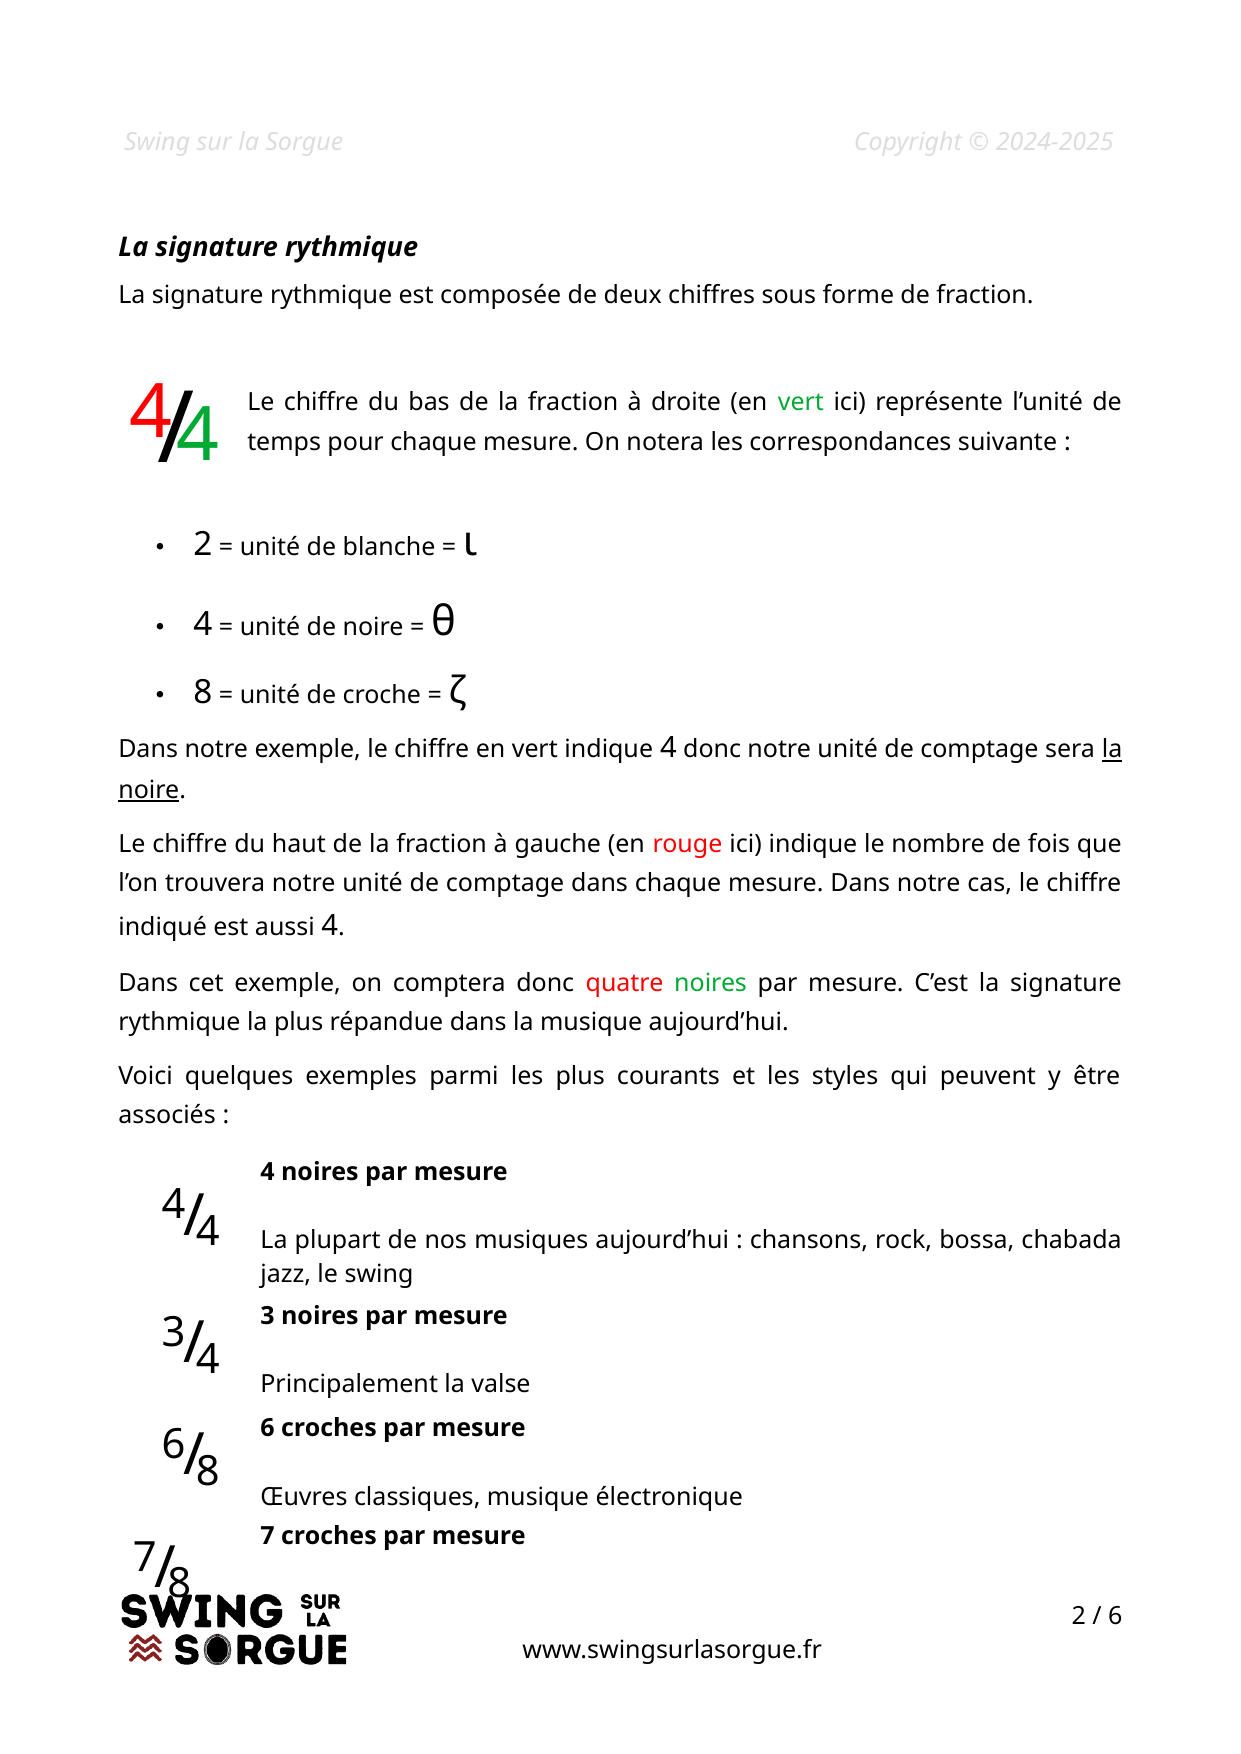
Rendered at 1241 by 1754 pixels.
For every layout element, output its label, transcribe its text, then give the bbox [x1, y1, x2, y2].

picture [121, 1594, 347, 1665]
text Voici quelques exemples parmi les plus courants et les styles qui peuvent y être associés : [118, 1057, 1122, 1131]
table_cell [118, 1517, 260, 1568]
table_cell [118, 1293, 260, 1405]
text Le chiffre du haut de la fraction à gauche (en rouge ici) indique le nombre de fois que l’on trouvera notre unité de comptage dans chaque mesure. Dans notre cas, le chiffre indiqué est aussi 4. [118, 825, 1122, 944]
table_cell [118, 1405, 260, 1517]
text Le chiffre du bas de la fraction à droite (en vert ici) représente l’unité de temps pour chaque mesure. On notera les correspondances suivante : [142, 384, 1122, 457]
table_header [118, 1150, 260, 1292]
text Dans notre exemple, le chiffre en vert indique 4 donc notre unité de comptage sera la noire. [118, 727, 1122, 806]
table_cell 3 noires par mesure Principalement la valse [260, 1293, 1122, 1405]
list 2 = unité de blanche = ι [156, 511, 1122, 568]
text La signature rythmique est composée de deux chiffres sous forme de fraction. [118, 277, 1122, 311]
table_cell 6 croches par mesure Œuvres classiques, musique électronique [260, 1405, 1122, 1517]
subtitle La signature rythmique [118, 227, 1122, 264]
table_cell 7 croches par mesure [260, 1517, 1122, 1568]
list 8 = unité de croche = ζ [156, 671, 1122, 712]
text Dans cet exemple, on comptera donc quatre noires par mesure. C’est la signature rythmique la plus répandue dans la musique aujourd’hui. [118, 964, 1122, 1038]
list 4 = unité de noire = θ [156, 591, 1122, 648]
table_header 4 noires par mesure La plupart de nos musiques aujourd’hui : chansons, rock, bossa, chabada jazz, le swing [260, 1150, 1122, 1292]
